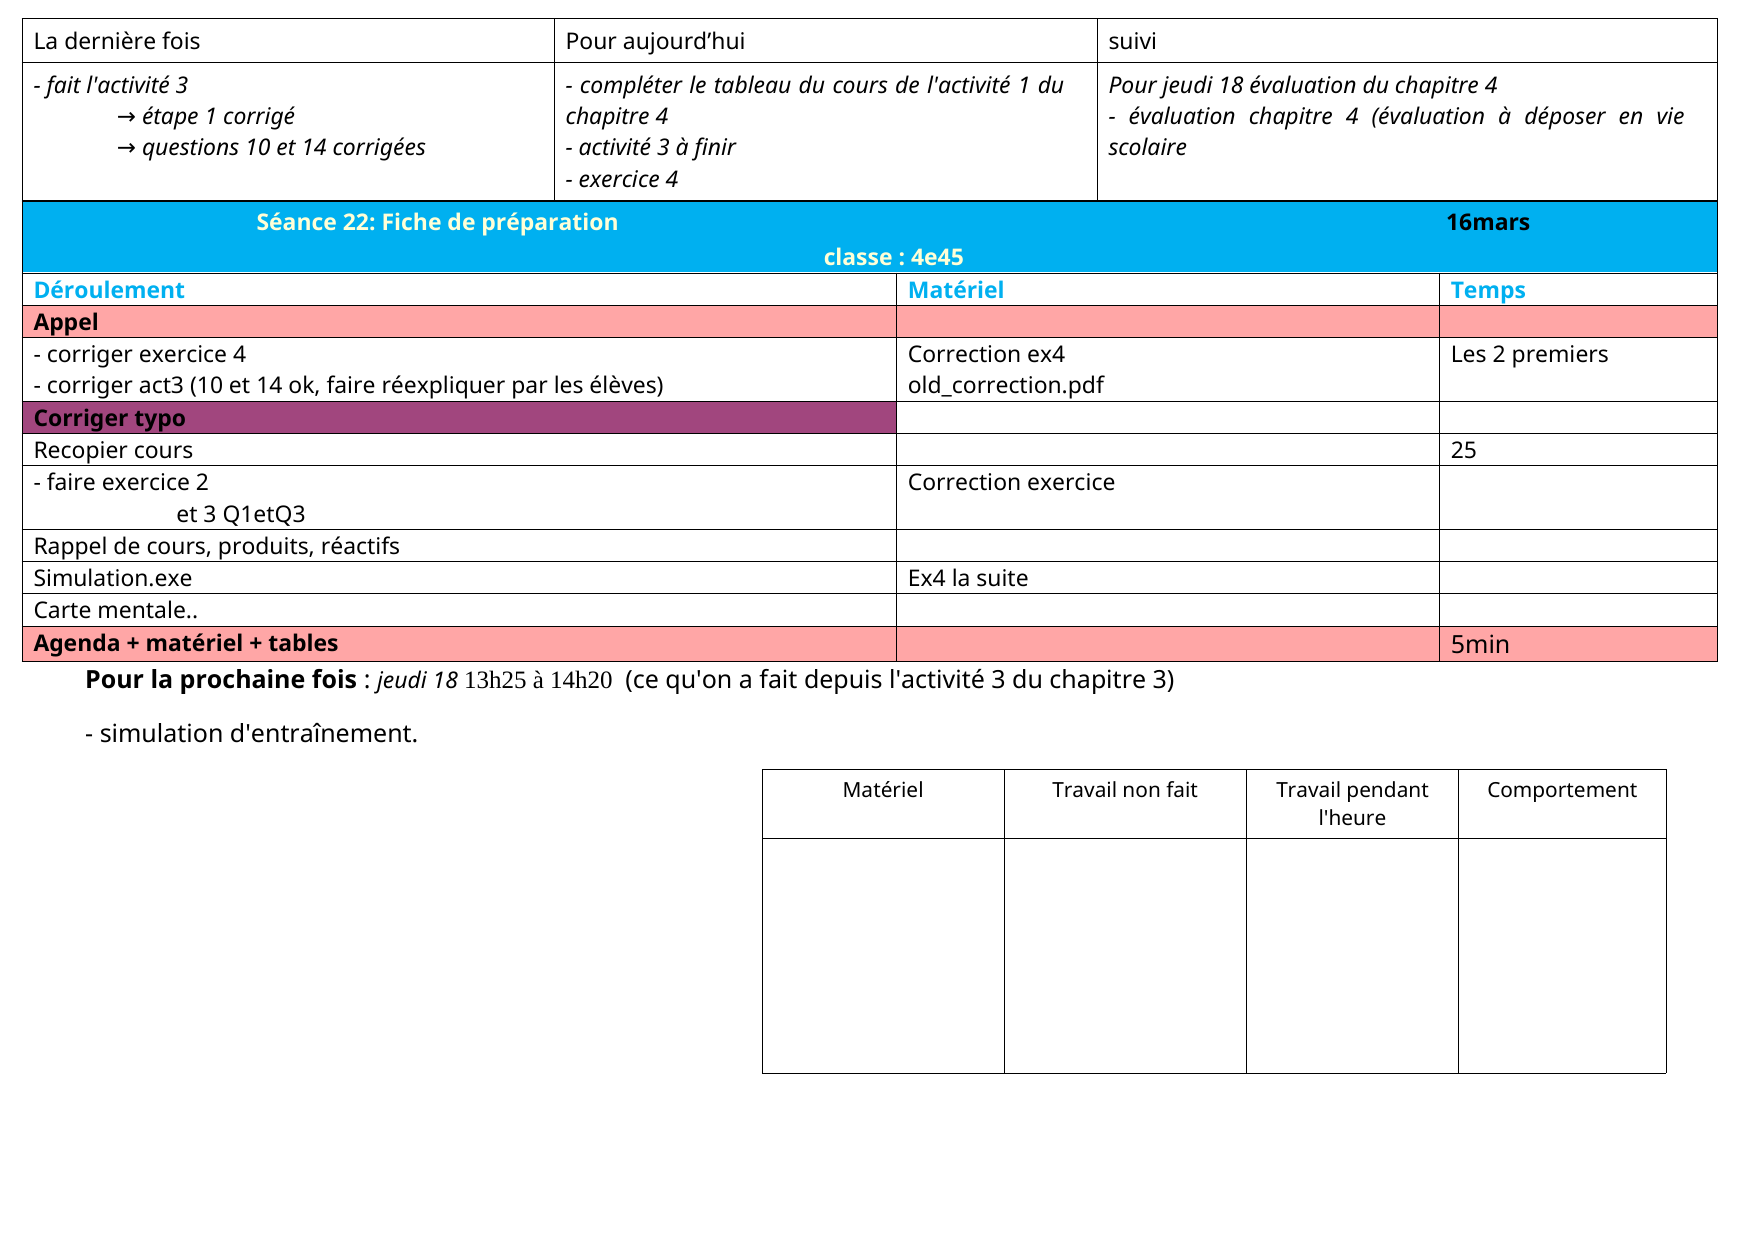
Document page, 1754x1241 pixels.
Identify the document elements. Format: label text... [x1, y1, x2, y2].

table_cell [1440, 594, 1717, 626]
table_cell - corriger exercice 4 - corriger act3 (10 et 14 ok, faire réexpliquer par les élèves) [23, 338, 896, 401]
table_cell Correction exercice [897, 466, 1439, 529]
table_cell - faire exercice 2 et 3 Q1etQ3 [23, 466, 896, 529]
table_header suivi [1098, 19, 1717, 62]
table_cell Corriger typo [23, 402, 896, 433]
table_cell [1440, 402, 1717, 433]
table_cell [897, 594, 1439, 626]
table_cell Ex4 la suite [897, 562, 1439, 593]
table_cell Agenda + matériel + tables [23, 627, 896, 661]
table_cell Correction ex4 old_correction.pdf [897, 338, 1439, 401]
table_cell [1440, 530, 1717, 561]
table_header Matériel [763, 770, 1004, 838]
table_cell Pour jeudi 18 évaluation du chapitre 4 - évaluation chapitre 4 (évaluation à déposer en vie scolaire [1098, 63, 1717, 199]
table_cell Déroulement [23, 274, 896, 305]
table_cell [1440, 562, 1717, 593]
table_header Comportement [1459, 770, 1666, 838]
table_header Séance 22: Fiche de préparation 16mars classe : 4e45 [23, 202, 1717, 272]
table_cell [897, 530, 1439, 561]
table_cell [1005, 839, 1246, 1073]
table_header Travail pendant l'heure [1247, 770, 1458, 838]
table_cell 5min [1440, 627, 1717, 661]
table_header Pour aujourd’hui [555, 19, 1097, 62]
table_cell Simulation.exe [23, 562, 896, 593]
table_cell 25 [1440, 434, 1717, 465]
text Pour la prochaine fois : jeudi 18 13h25 à 14h20 (ce qu'on a fait depuis l'activité 3 du chapitre 3) [85, 662, 1745, 696]
table_cell Recopier cours [23, 434, 896, 465]
table_cell [1440, 306, 1717, 337]
table_cell [1440, 466, 1717, 529]
table_cell Temps [1440, 274, 1717, 305]
table_cell Les 2 premiers [1440, 338, 1717, 401]
text - simulation d'entraînement. [85, 716, 1745, 749]
table_cell Appel [23, 306, 896, 337]
table_cell [763, 839, 1004, 1073]
table_cell - compléter le tableau du cours de l'activité 1 du chapitre 4 - activité 3 à finir - exercice 4 [555, 63, 1097, 199]
table_cell Matériel [897, 274, 1439, 305]
table_cell [897, 402, 1439, 433]
table_cell Rappel de cours, produits, réactifs [23, 530, 896, 561]
table_cell [897, 627, 1439, 661]
table_header Travail non fait [1005, 770, 1246, 838]
table_header La dernière fois [23, 19, 554, 62]
table_cell [897, 306, 1439, 337]
table_cell [897, 434, 1439, 465]
table_cell [1247, 839, 1458, 1073]
table_cell [1459, 839, 1666, 1073]
table_cell Carte mentale.. [23, 594, 896, 626]
table_cell - fait l'activité 3 → étape 1 corrigé → questions 10 et 14 corrigées [23, 63, 554, 199]
